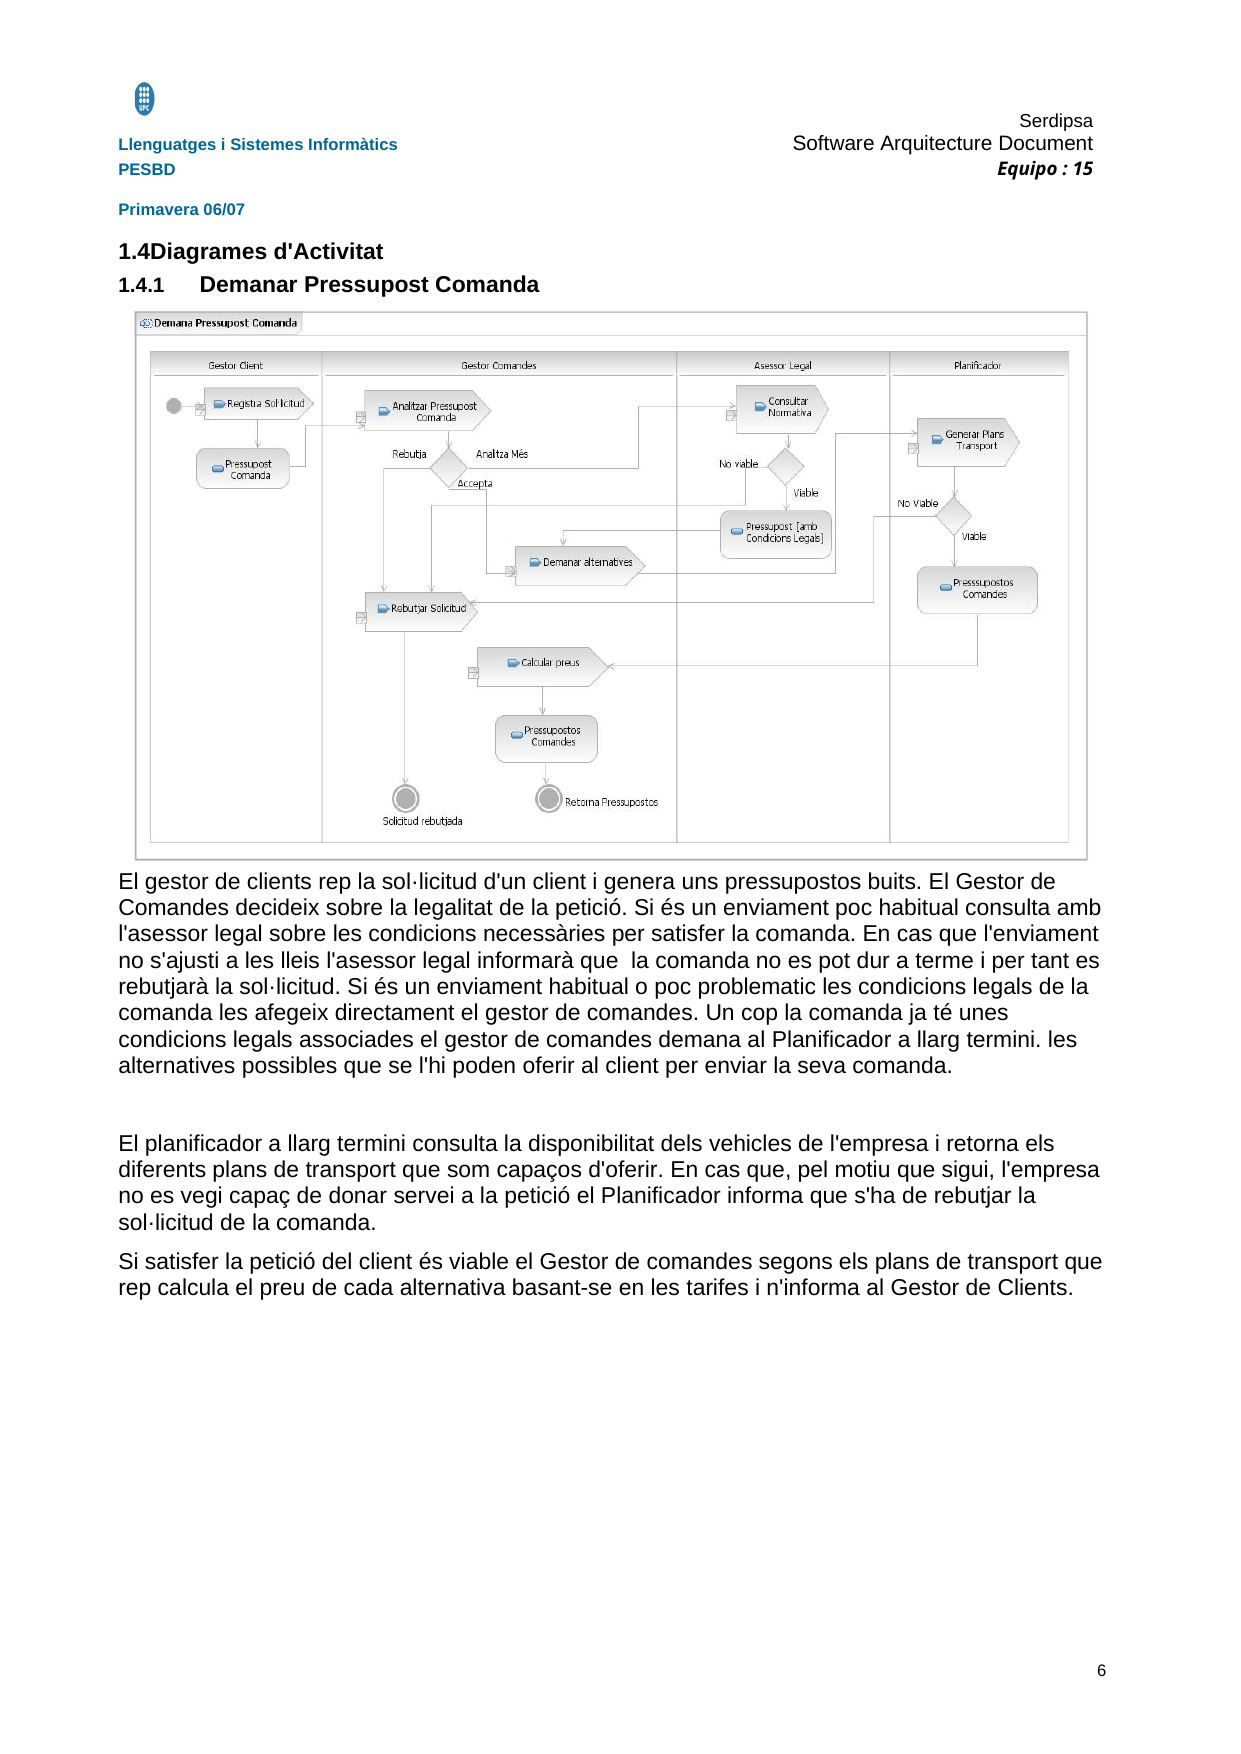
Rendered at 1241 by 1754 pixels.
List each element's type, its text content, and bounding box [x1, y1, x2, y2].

text Si satisfer la petició del client és viable el Gestor de comandes segons els plans de transport que rep calcula el preu de cada alternativa basant-se en les tarifes i n'informa al Gestor de Clients. [118, 1248, 1106, 1300]
picture [127, 303, 1097, 868]
subtitle Demanar Pressupost Comanda [118, 271, 1106, 297]
text El gestor de clients rep la sol·licitud d'un client i genera uns pressupostos buits. El Gestor de Comandes decideix sobre la legalitat de la petició. Si és un enviament poc habitual consulta amb l'asessor legal sobre les condicions necessàries per satisfer la comanda. En cas que l'enviament no s'ajusti a les lleis l'asessor legal informarà que la comanda no es pot dur a terme i per tant es rebutjarà la sol·licitud. Si és un enviament habitual o poc problematic les condicions legals de la comanda les afegeix directament el gestor de comandes. Un cop la comanda ja té unes condicions legals associades el gestor de comandes demana al Planificador a llarg termini. les alternatives possibles que se l'hi poden oferir al client per enviar la seva comanda. [118, 303, 1106, 1078]
subtitle Diagrames d'Activitat [118, 238, 1106, 264]
text El planificador a llarg termini consulta la disponibilitat dels vehicles de l'empresa i retorna els diferents plans de transport que som capaços d'oferir. En cas que, pel motiu que sigui, l'empresa no es vegi capaç de donar servei a la petició el Planificador informa que s'ha de rebutjar la sol·licitud de la comanda. [118, 1130, 1106, 1235]
